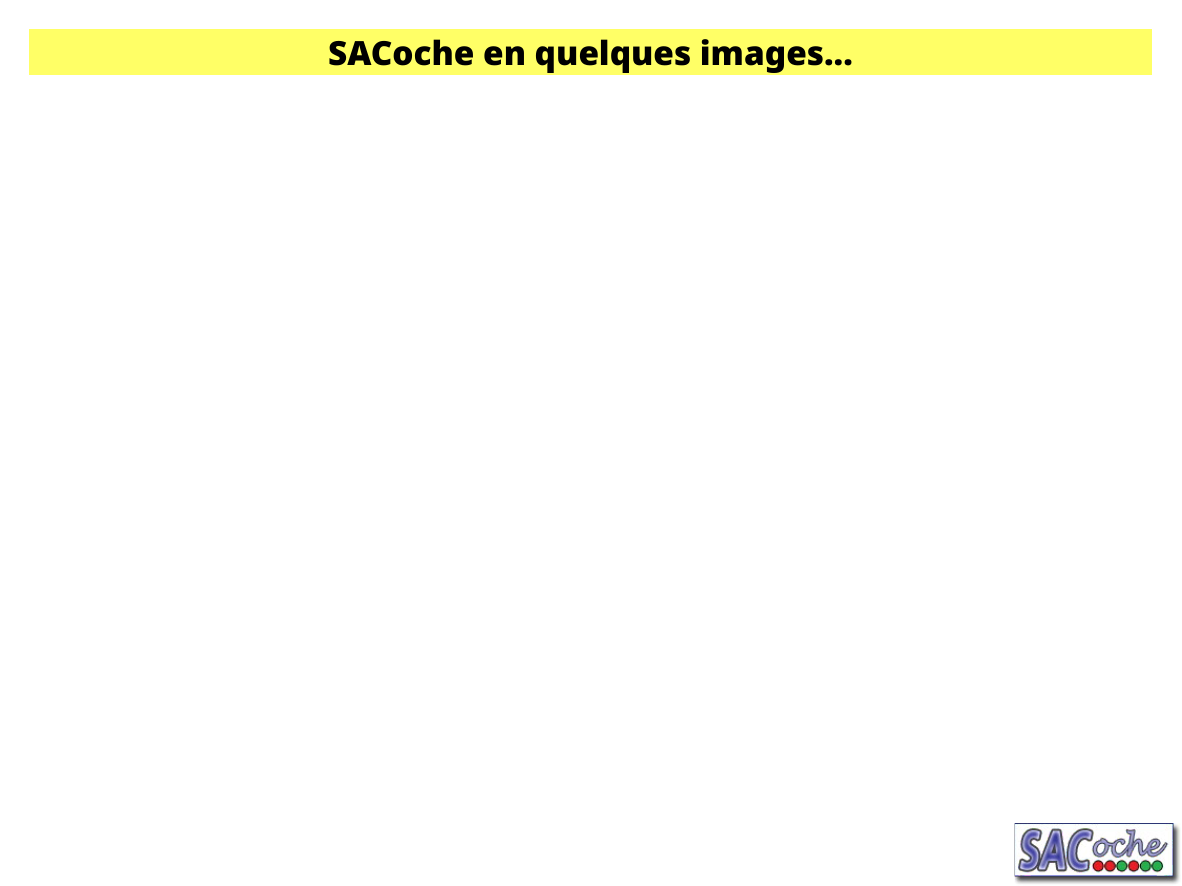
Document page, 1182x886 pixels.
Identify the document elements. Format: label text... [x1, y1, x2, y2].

picture [1014, 823, 1182, 886]
text SACoche en quelques images... [29, 29, 1152, 75]
